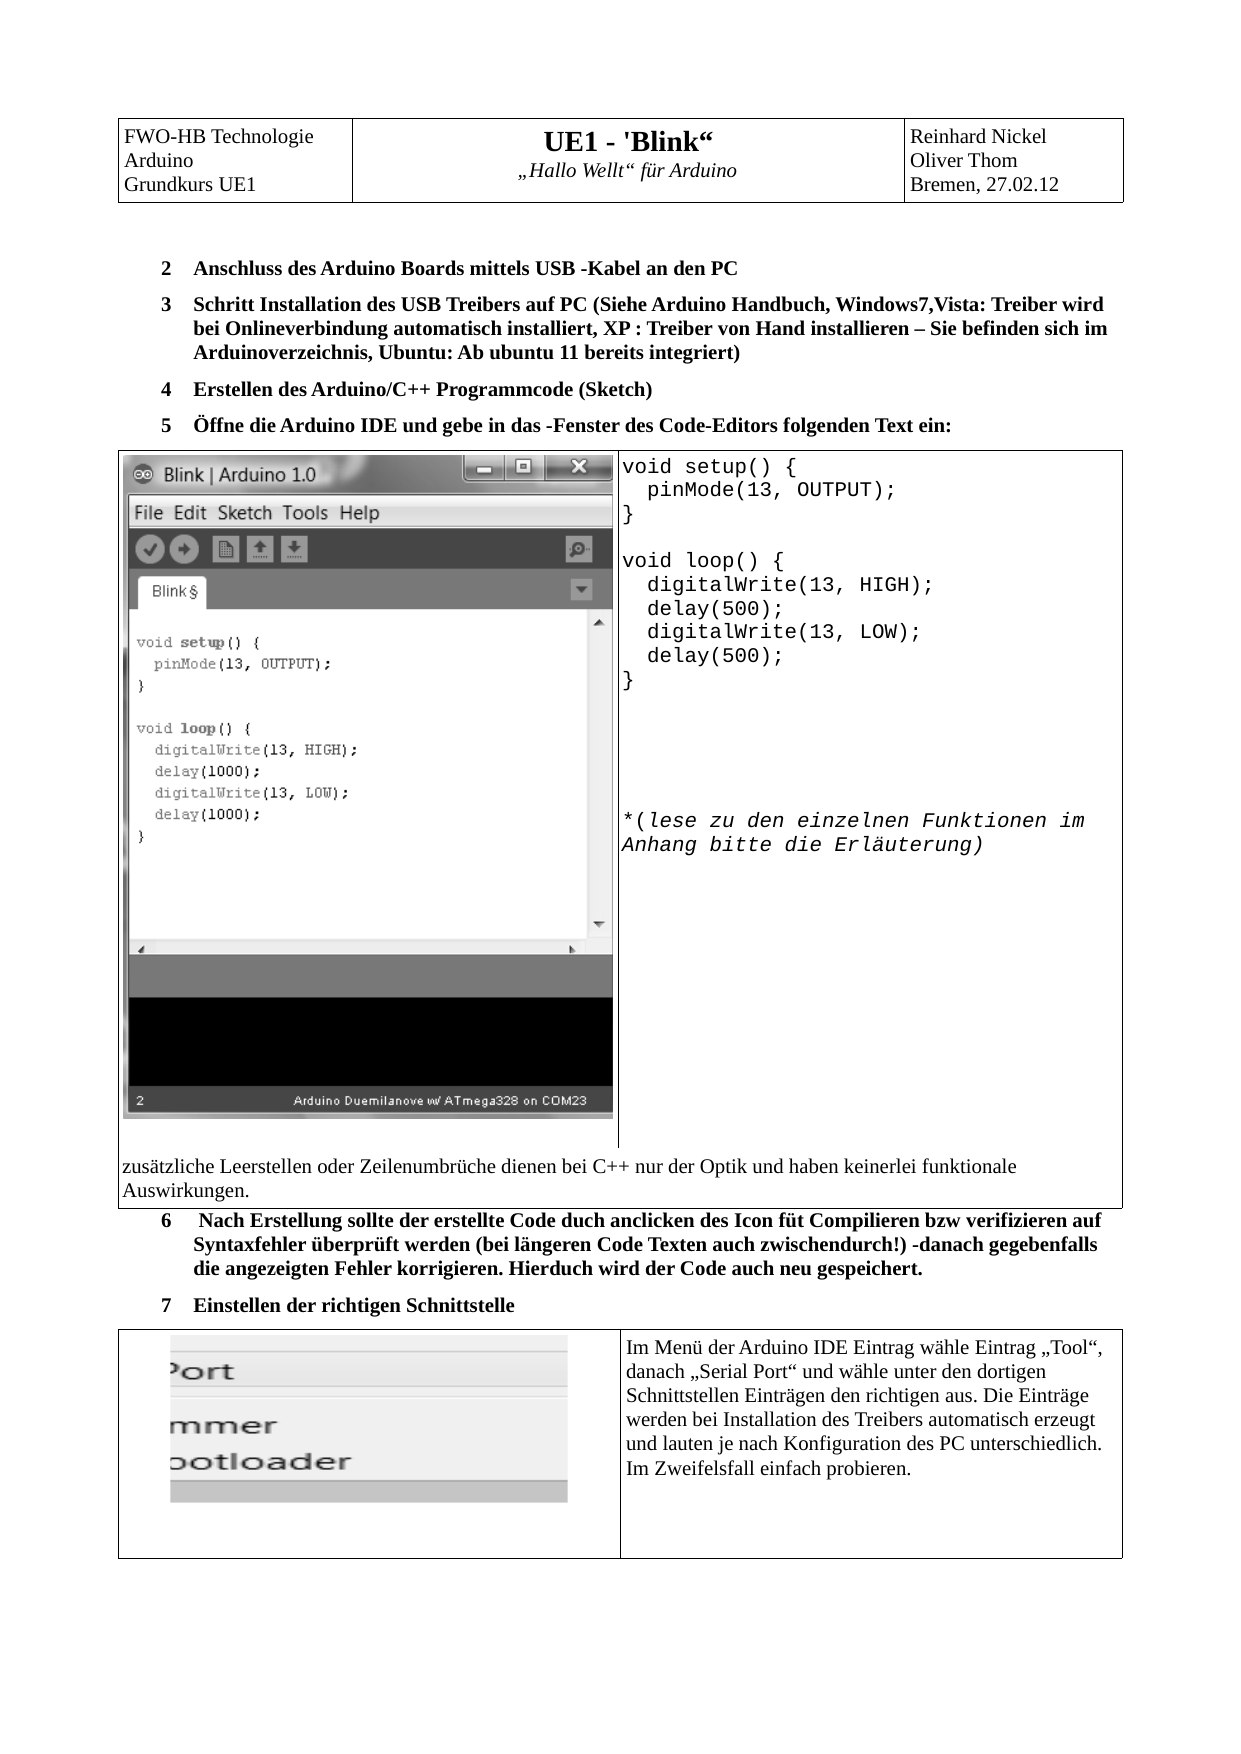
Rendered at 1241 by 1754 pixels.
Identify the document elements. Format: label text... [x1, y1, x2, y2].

list Öffne die Arduino IDE und gebe in das -Fenster des Code-Editors folgenden Text ein: [156, 413, 1122, 437]
list Erstellen des Arduino/C++ Programmcode (Sketch) [156, 377, 1122, 401]
table_header [119, 451, 618, 1118]
table_header void setup() { pinMode(13, OUTPUT); } void loop() { digitalWrite(13, HIGH); delay(500); digitalWrite(13, LOW); delay(500); } *(lese zu den einzelnen Funktionen im Anhang bitte die Erläuterung) [619, 451, 1122, 1148]
picture [170, 1335, 568, 1551]
list Nach Erstellung sollte der erstellte Code duch anclicken des Icon füt Compilieren bzw verifizieren auf Syntaxfehler überprüft werden (bei längeren Code Texten auch zwischendurch!) -danach gegebenfalls die angezeigten Fehler korrigieren. Hierduch wird der Code auch neu gespeichert. [156, 1209, 1122, 1280]
list Anschluss des Arduino Boards mittels USB -Kabel an den PC [156, 256, 1122, 279]
table_cell zusätzliche Leerstellen oder Zeilenumbrüche dienen bei C++ nur der Optik und haben keinerlei funktionale Auswirkungen. [119, 1148, 1122, 1208]
list Schritt Installation des USB Treibers auf PC (Siehe Arduino Handbuch, Windows7,Vista: Treiber wird bei Onlineverbindung automatisch installiert, XP : Treiber von Hand installieren – Sie befinden sich im Arduinoverzeichnis, Ubuntu: Ab ubuntu 11 bereits integriert) [156, 292, 1122, 364]
picture [123, 455, 613, 1119]
list Einstellen der richtigen Schnittstelle [156, 1293, 1122, 1317]
table_header [119, 1119, 618, 1148]
table_header Im Menü der Arduino IDE Eintrag wähle Eintrag „Tool“, danach „Serial Port“ und wähle unter den dortigen Schnittstellen Einträgen den richtigen aus. Die Einträge werden bei Installation des Treibers automatisch erzeugt und lauten je nach Konfiguration des PC unterschiedlich. Im Zweifelsfall einfach probieren. [621, 1330, 1122, 1558]
table_header [119, 1330, 620, 1558]
